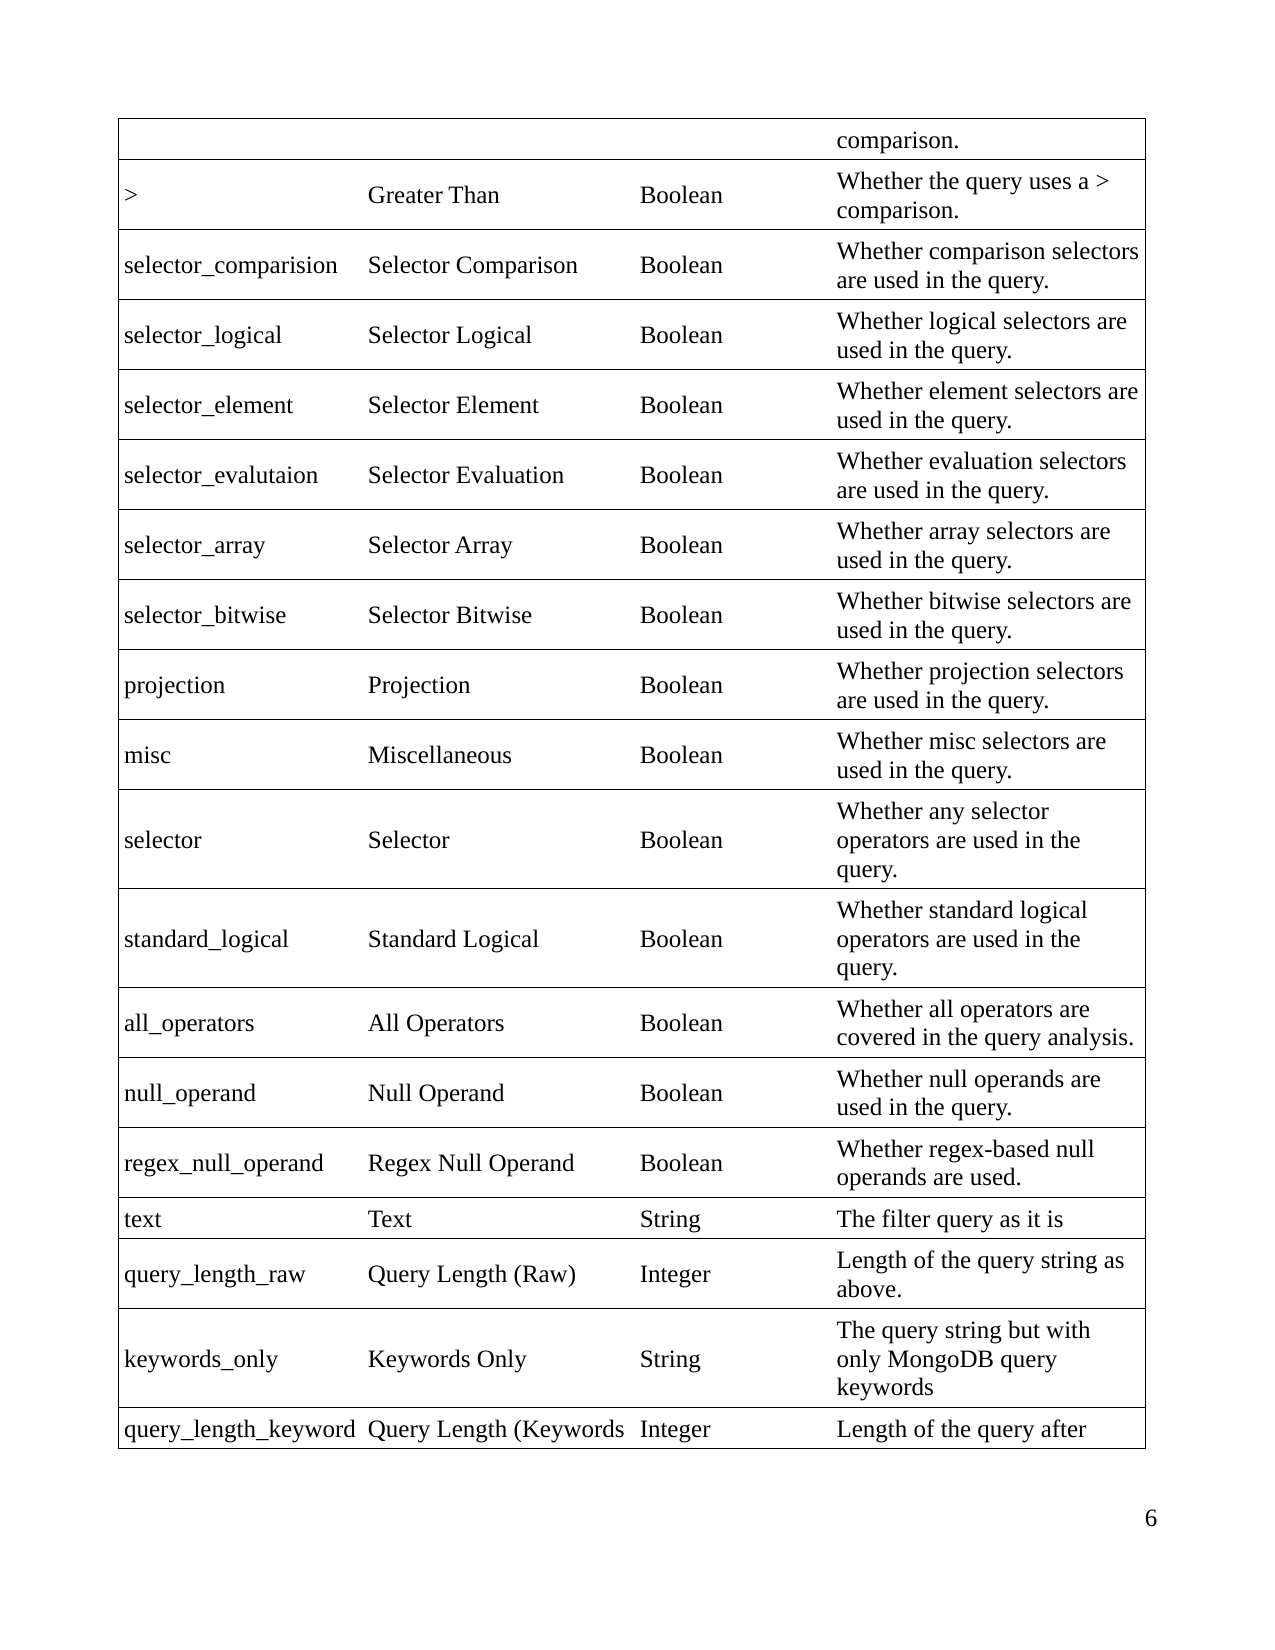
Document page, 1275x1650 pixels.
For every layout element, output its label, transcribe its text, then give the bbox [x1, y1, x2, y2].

table_cell Integer [634, 1408, 831, 1448]
table_cell Whether all operators are covered in the query analysis. [831, 988, 1145, 1057]
table_cell keywords_only [119, 1309, 362, 1407]
table_cell selector_bitwise [119, 580, 362, 649]
table_cell [119, 119, 362, 159]
table_cell query_length_raw [119, 1239, 362, 1308]
table_cell Boolean [634, 510, 831, 579]
table_cell Boolean [634, 370, 831, 439]
table_cell projection [119, 650, 362, 719]
table_cell all_operators [119, 988, 362, 1057]
table_cell The query string but with only MongoDB query keywords [831, 1309, 1145, 1407]
table_cell Whether the query uses a > comparison. [831, 160, 1145, 229]
table_cell Greater Than [362, 160, 634, 229]
table_cell > [119, 160, 362, 229]
table_cell Whether logical selectors are used in the query. [831, 300, 1145, 369]
table_cell Boolean [634, 580, 831, 649]
table_cell selector [119, 790, 362, 888]
table_cell misc [119, 720, 362, 789]
table_cell All Operators [362, 988, 634, 1057]
table_cell Boolean [634, 300, 831, 369]
table_cell Selector Array [362, 510, 634, 579]
table_cell Whether misc selectors are used in the query. [831, 720, 1145, 789]
table_cell Regex Null Operand [362, 1128, 634, 1197]
table_cell Boolean [634, 988, 831, 1057]
table_cell standard_logical [119, 889, 362, 987]
table_cell Boolean [634, 790, 831, 888]
table_cell Whether element selectors are used in the query. [831, 370, 1145, 439]
table_cell Boolean [634, 720, 831, 789]
table_cell The filter query as it is [831, 1198, 1145, 1238]
table_cell String [634, 1309, 831, 1407]
table_cell Query Length (Raw) [362, 1239, 634, 1308]
table_cell query_length_keyword [119, 1408, 362, 1448]
table_cell Whether standard logical operators are used in the query. [831, 889, 1145, 987]
table_cell Boolean [634, 1128, 831, 1197]
table_cell Whether projection selectors are used in the query. [831, 650, 1145, 719]
table_cell Boolean [634, 1058, 831, 1127]
table_cell null_operand [119, 1058, 362, 1127]
table_cell Integer [634, 1239, 831, 1308]
table_cell Null Operand [362, 1058, 634, 1127]
table_cell Boolean [634, 440, 831, 509]
table_cell selector_element [119, 370, 362, 439]
table_cell Whether regex-based null operands are used. [831, 1128, 1145, 1197]
table_cell Miscellaneous [362, 720, 634, 789]
table_cell Keywords Only [362, 1309, 634, 1407]
table_cell Length of the query string as above. [831, 1239, 1145, 1308]
table_cell [362, 119, 634, 159]
table_cell Whether any selector operators are used in the query. [831, 790, 1145, 888]
table_cell Standard Logical [362, 889, 634, 987]
table_cell Selector Bitwise [362, 580, 634, 649]
table_cell Selector Comparison [362, 230, 634, 299]
table_cell Whether evaluation selectors are used in the query. [831, 440, 1145, 509]
table_cell regex_null_operand [119, 1128, 362, 1197]
table_cell String [634, 1198, 831, 1238]
table_cell Boolean [634, 230, 831, 299]
table_cell Boolean [634, 650, 831, 719]
table_cell Text [362, 1198, 634, 1238]
table_cell Query Length (Keywords [362, 1408, 634, 1448]
table_cell Whether bitwise selectors are used in the query. [831, 580, 1145, 649]
table_cell Selector Evaluation [362, 440, 634, 509]
table_cell Boolean [634, 160, 831, 229]
table_cell Length of the query after [831, 1408, 1145, 1448]
table_cell Whether null operands are used in the query. [831, 1058, 1145, 1127]
table_cell text [119, 1198, 362, 1238]
table_cell Whether array selectors are used in the query. [831, 510, 1145, 579]
table_cell Boolean [634, 889, 831, 987]
table_cell Projection [362, 650, 634, 719]
table_cell Selector Element [362, 370, 634, 439]
table_cell selector_logical [119, 300, 362, 369]
table_cell Whether comparison selectors are used in the query. [831, 230, 1145, 299]
table_cell Selector Logical [362, 300, 634, 369]
table_cell comparison. [831, 119, 1145, 159]
table_cell selector_evalutaion [119, 440, 362, 509]
table_cell selector_comparision [119, 230, 362, 299]
table_cell selector_array [119, 510, 362, 579]
table_cell Selector [362, 790, 634, 888]
table_cell [634, 119, 831, 159]
